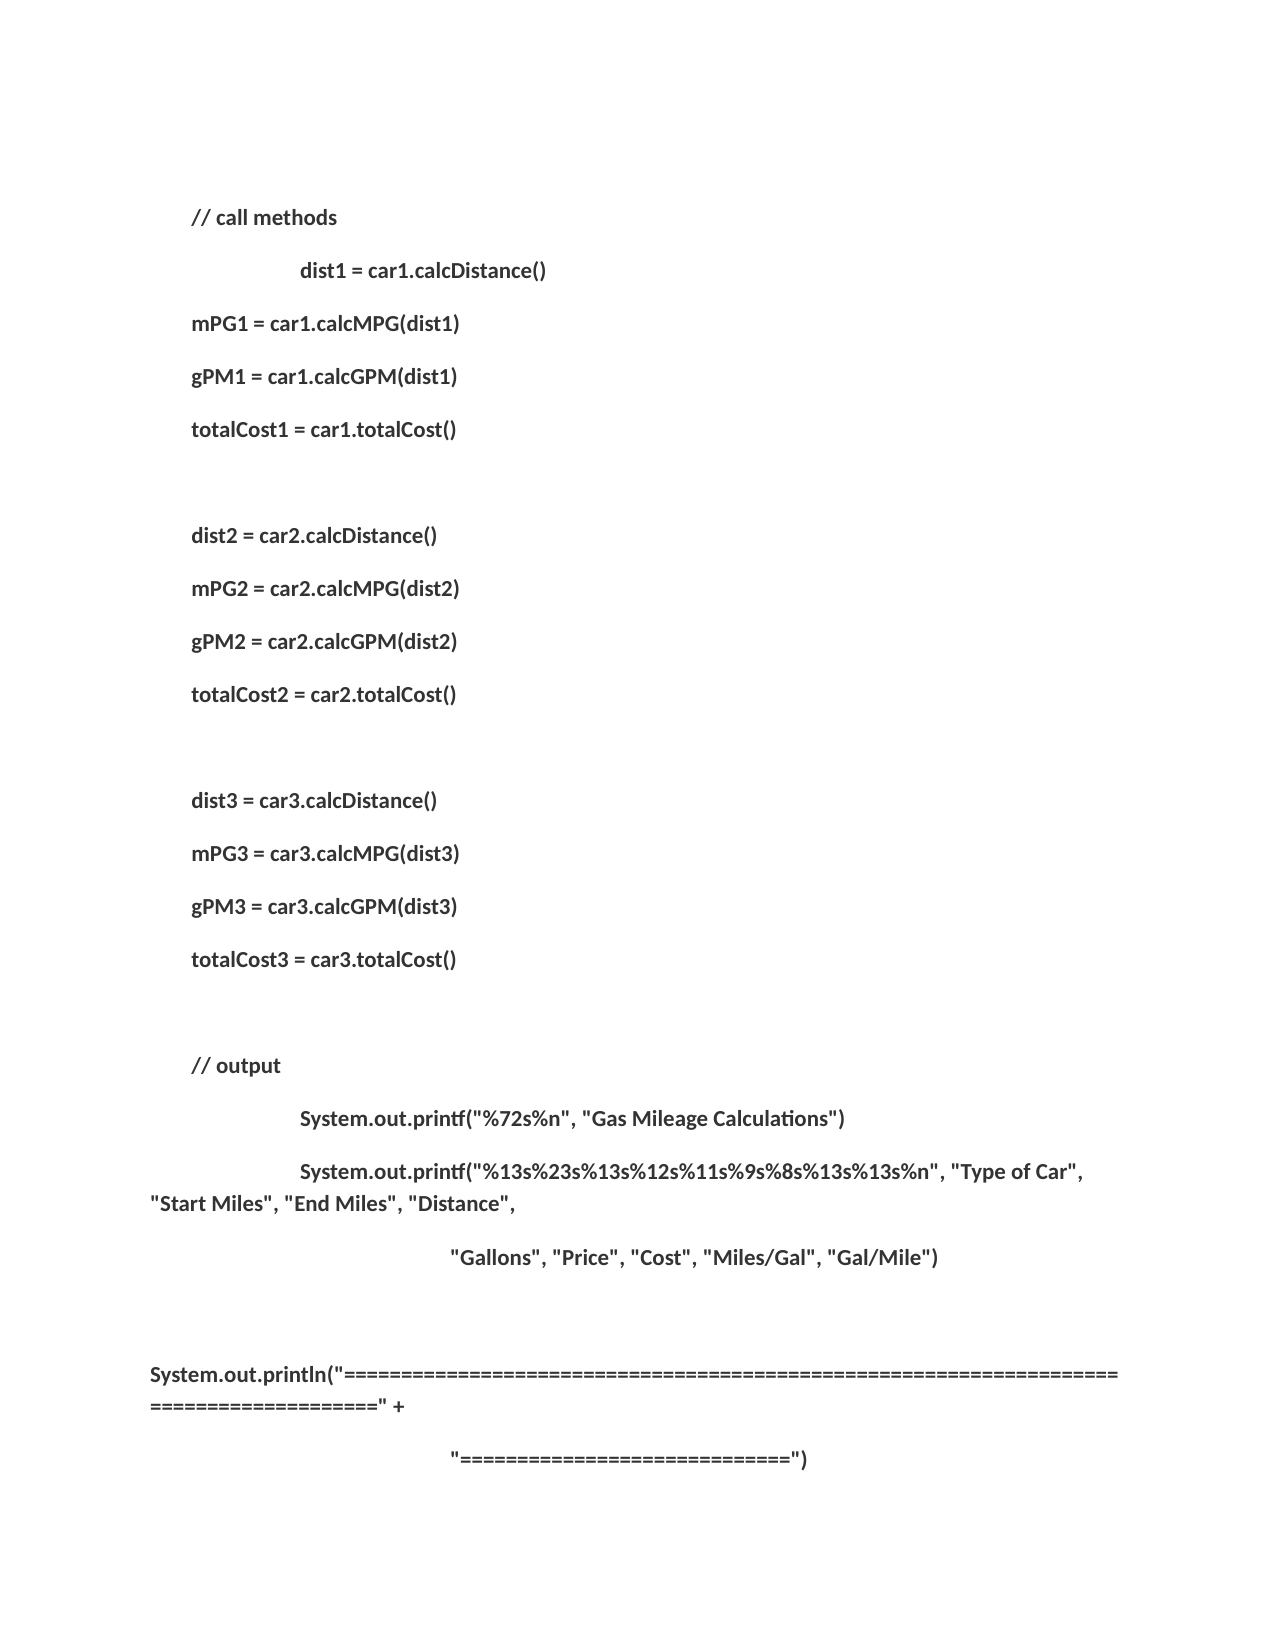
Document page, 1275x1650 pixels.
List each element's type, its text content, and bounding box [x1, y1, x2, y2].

text gPM1 = car1.calcGPM(dist1) [150, 362, 1125, 390]
text totalCost2 = car2.totalCost() [150, 680, 1125, 708]
text gPM3 = car3.calcGPM(dist3) [150, 892, 1125, 920]
text System.out.printf("%13s%23s%13s%12s%11s%9s%8s%13s%13s%n", "Type of Car", "Start Miles", "End Miles", "Distance", [150, 1157, 1125, 1218]
text dist1 = car1.calcDistance() [150, 256, 1125, 284]
text "Gallons", "Price", "Cost", "Miles/Gal", "Gal/Mile") [150, 1243, 1125, 1271]
text System.out.printf("%72s%n", "Gas Mileage Calculations") [150, 1104, 1125, 1132]
text // output [150, 1051, 1125, 1079]
text mPG3 = car3.calcMPG(dist3) [150, 839, 1125, 867]
text mPG1 = car1.calcMPG(dist1) [150, 309, 1125, 337]
text totalCost3 = car3.totalCost() [150, 945, 1125, 973]
text // call methods [150, 203, 1125, 231]
text "=============================") [150, 1445, 1125, 1473]
text System.out.println("========================================================================================" + [150, 1296, 1125, 1420]
text totalCost1 = car1.totalCost() [150, 415, 1125, 443]
text mPG2 = car2.calcMPG(dist2) [150, 574, 1125, 602]
text gPM2 = car2.calcGPM(dist2) [150, 627, 1125, 655]
text dist2 = car2.calcDistance() [150, 521, 1125, 549]
text dist3 = car3.calcDistance() [150, 786, 1125, 814]
